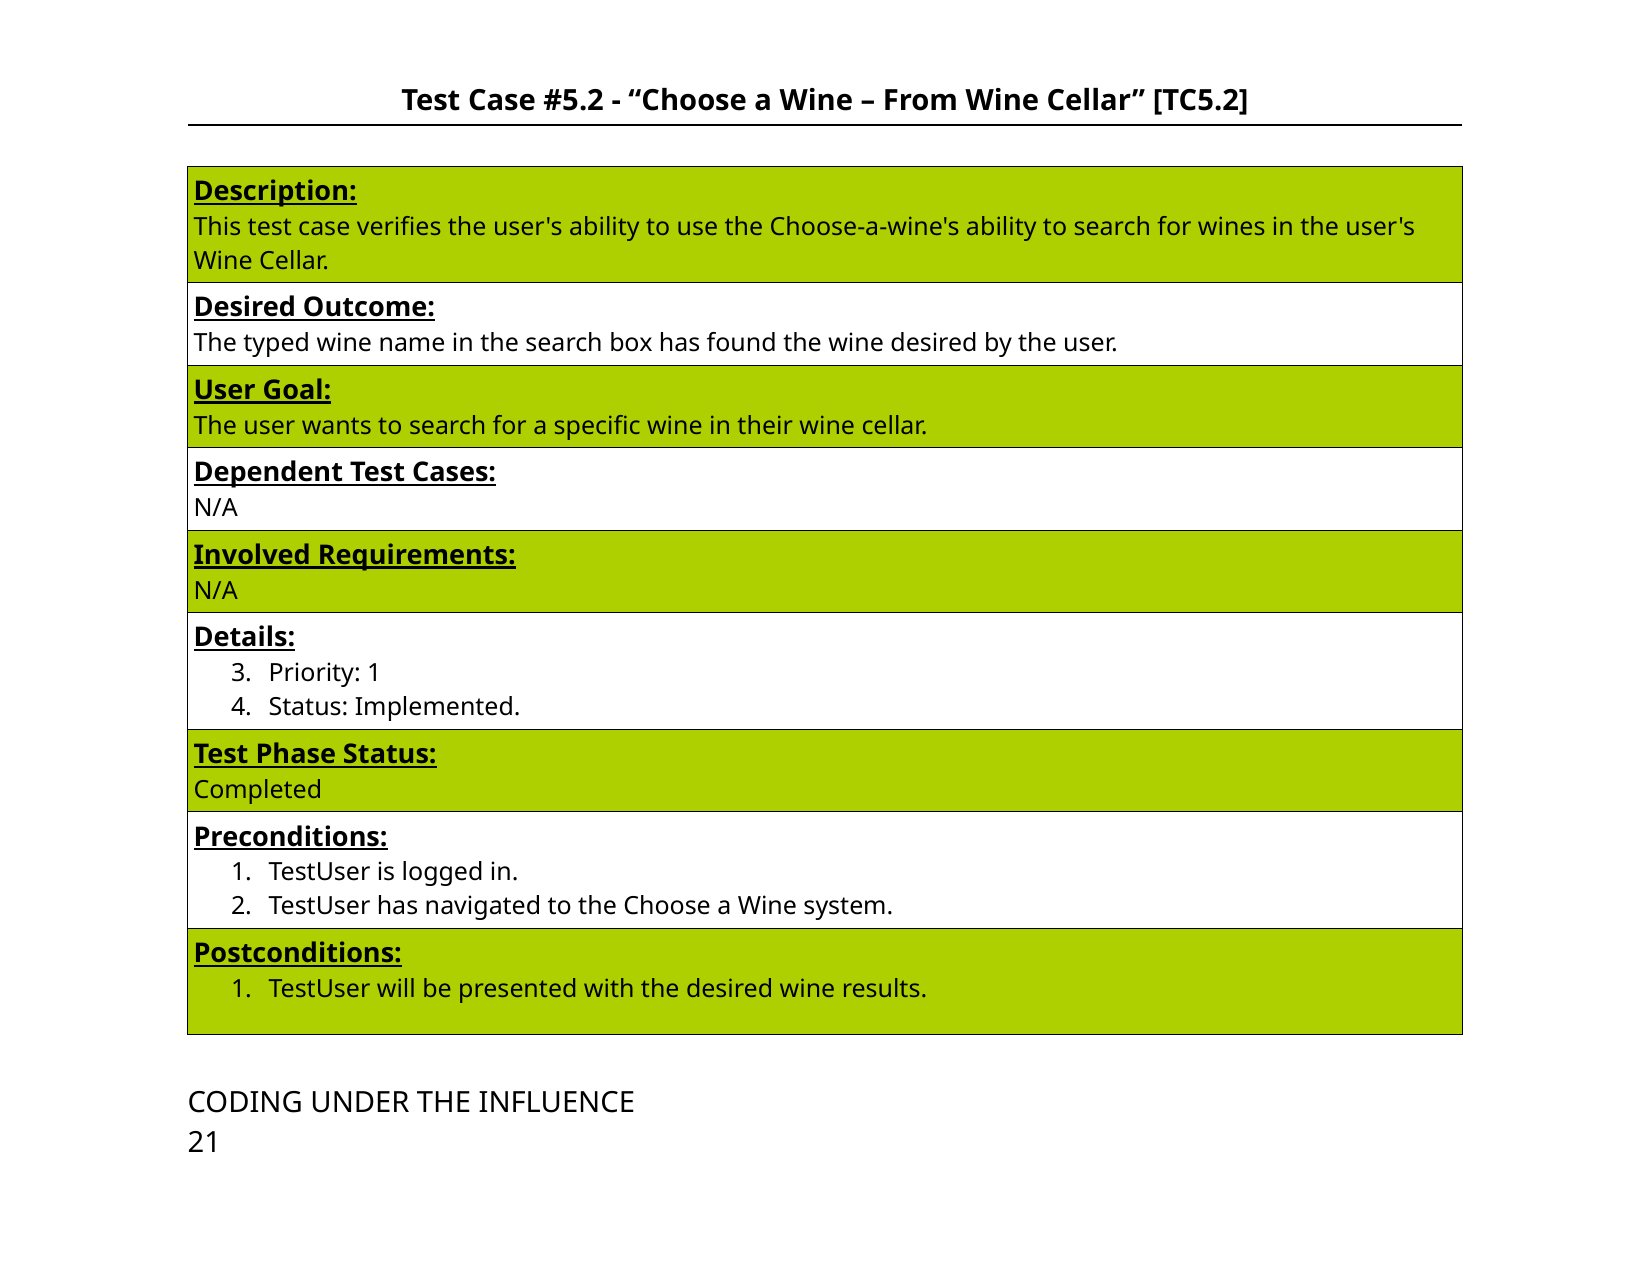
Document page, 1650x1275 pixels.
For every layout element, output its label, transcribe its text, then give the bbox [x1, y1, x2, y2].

text Test Case #5.2 - “Choose a Wine – From Wine Cellar” [TC5.2] [187, 75, 1462, 126]
table_cell Desired Outcome: The typed wine name in the search box has found the wine desired by the user. [188, 283, 1462, 364]
table_cell User Goal: The user wants to search for a specific wine in their wine cellar. [188, 366, 1462, 447]
table_cell Involved Requirements: N/A [188, 531, 1462, 612]
table_cell Test Phase Status: Completed [188, 730, 1462, 811]
table_cell Dependent Test Cases: N/A [188, 448, 1462, 529]
table_cell Details: Priority: 1 Status: Implemented. [188, 613, 1462, 729]
table_cell Postconditions: TestUser will be presented with the desired wine results. [188, 929, 1462, 1034]
table_header Description: This test case verifies the user's ability to use the Choose-a-wine's ability to search for wines in the user's Wine Cellar. [188, 167, 1462, 282]
table_cell Preconditions: TestUser is logged in. TestUser has navigated to the Choose a Wine system. [188, 812, 1462, 928]
